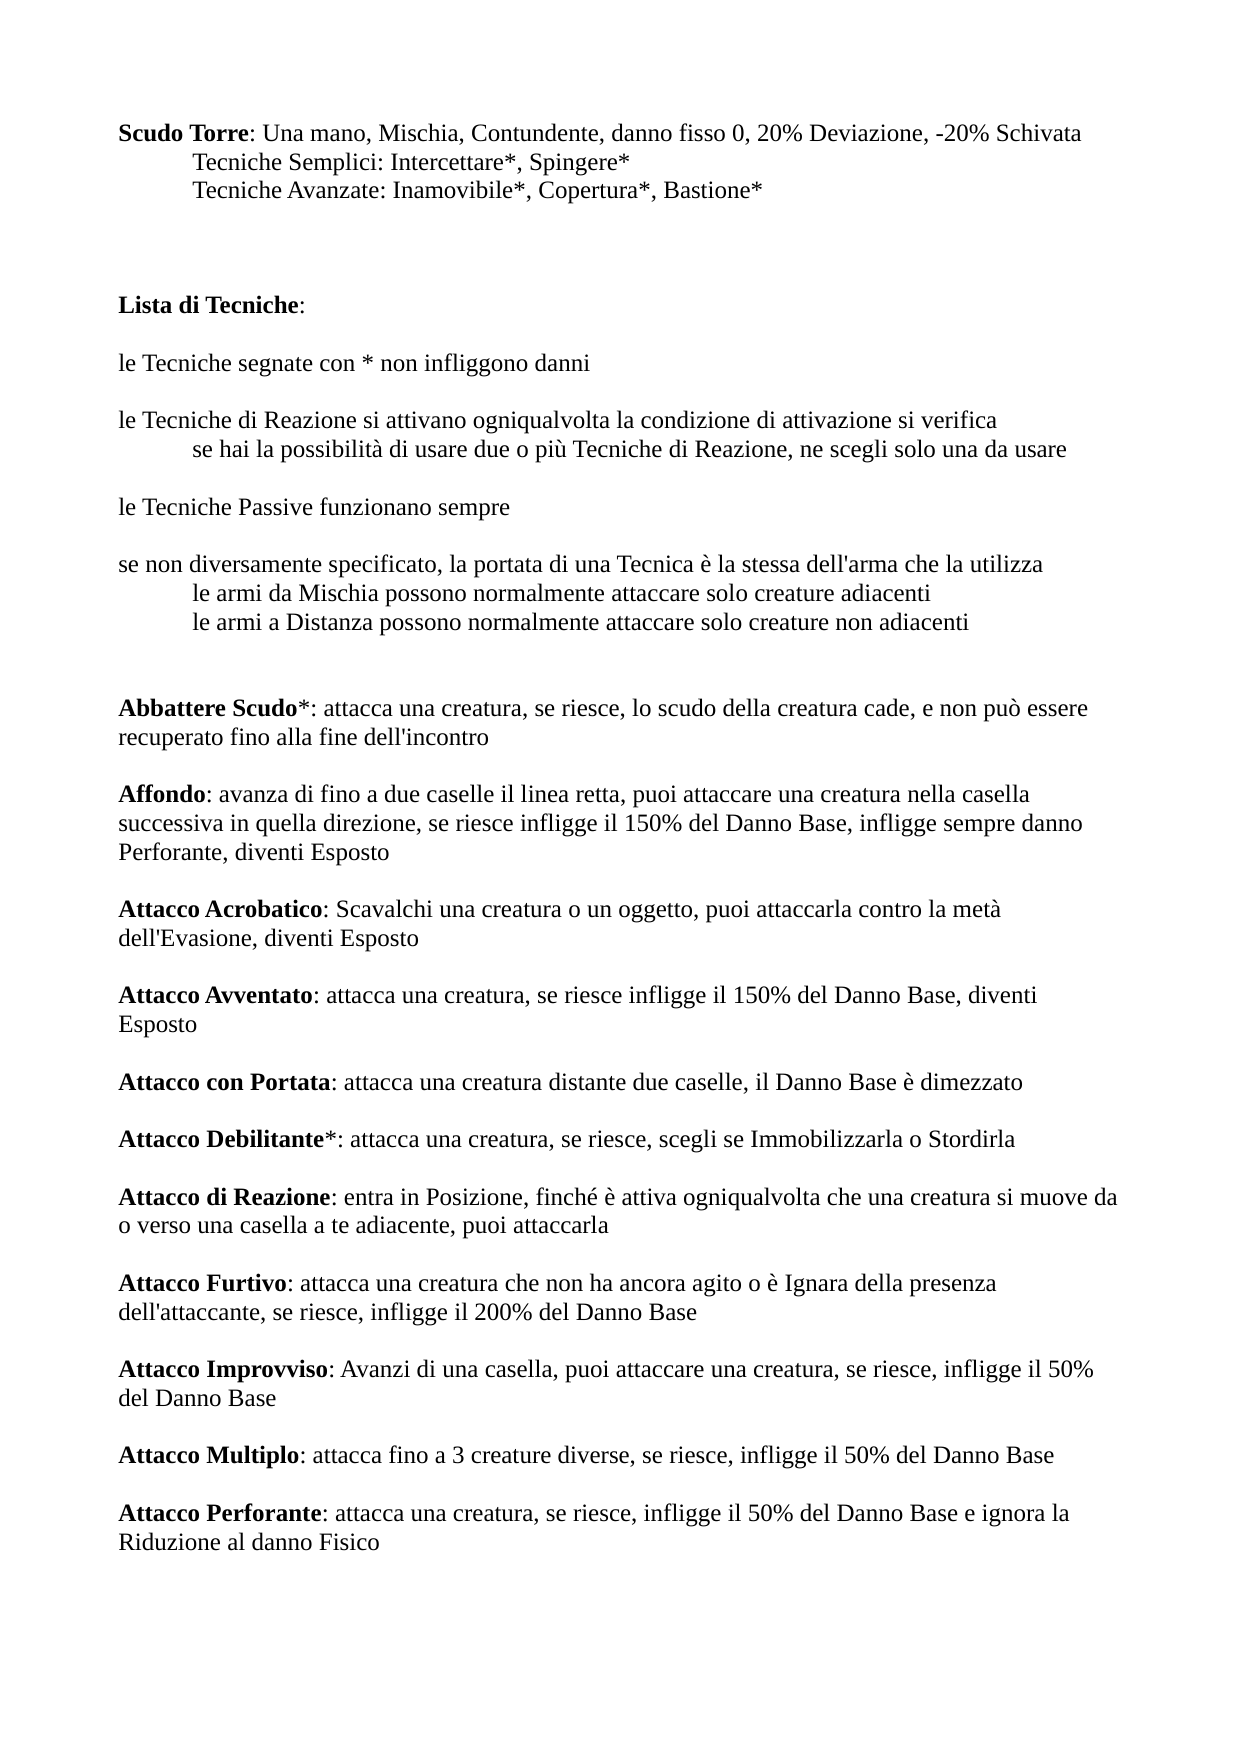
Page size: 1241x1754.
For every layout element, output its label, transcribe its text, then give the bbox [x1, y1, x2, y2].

text Attacco Multiplo: attacca fino a 3 creature diverse, se riesce, infligge il 50% del Danno Base [118, 1441, 1122, 1469]
text Attacco Debilitante*: attacca una creatura, se riesce, scegli se Immobilizzarla o Stordirla [118, 1124, 1122, 1153]
text Attacco Furtivo: attacca una creatura che non ha ancora agito o è Ignara della presenza dell'attaccante, se riesce, infligge il 200% del Danno Base [118, 1268, 1122, 1326]
text Attacco di Reazione: entra in Posizione, finché è attiva ogniqualvolta che una creatura si muove da o verso una casella a te adiacente, puoi attaccarla [118, 1182, 1122, 1239]
text le armi a Distanza possono normalmente attaccare solo creature non adiacenti [118, 607, 1122, 636]
text le Tecniche di Reazione si attivano ogniqualvolta la condizione di attivazione si verifica [118, 406, 1122, 434]
text Scudo Torre: Una mano, Mischia, Contundente, danno fisso 0, 20% Deviazione, -20% Schivata [118, 118, 1122, 147]
text Abbattere Scudo*: attacca una creatura, se riesce, lo scudo della creatura cade, e non può essere recuperato fino alla fine dell'incontro [118, 693, 1122, 751]
text Affondo: avanza di fino a due caselle il linea retta, puoi attaccare una creatura nella casella successiva in quella direzione, se riesce infligge il 150% del Danno Base, infligge sempre danno Perforante, diventi Esposto [118, 779, 1122, 866]
text le armi da Mischia possono normalmente attaccare solo creature adiacenti [118, 578, 1122, 607]
text se non diversamente specificato, la portata di una Tecnica è la stessa dell'arma che la utilizza [118, 549, 1122, 578]
text le Tecniche Passive funzionano sempre [118, 492, 1122, 521]
text se hai la possibilità di usare due o più Tecniche di Reazione, ne scegli solo una da usare [118, 434, 1122, 463]
text Attacco Avventato: attacca una creatura, se riesce infligge il 150% del Danno Base, diventi Esposto [118, 981, 1122, 1038]
text Attacco Improvviso: Avanzi di una casella, puoi attaccare una creatura, se riesce, infligge il 50% del Danno Base [118, 1354, 1122, 1412]
text Tecniche Semplici: Intercettare*, Spingere* [118, 147, 1122, 176]
text Attacco con Portata: attacca una creatura distante due caselle, il Danno Base è dimezzato [118, 1067, 1122, 1096]
text Lista di Tecniche: [118, 291, 1122, 319]
text le Tecniche segnate con * non infliggono danni [118, 348, 1122, 377]
text Attacco Acrobatico: Scavalchi una creatura o un oggetto, puoi attaccarla contro la metà dell'Evasione, diventi Esposto [118, 894, 1122, 952]
text Tecniche Avanzate: Inamovibile*, Copertura*, Bastione* [118, 176, 1122, 204]
text Attacco Perforante: attacca una creatura, se riesce, infligge il 50% del Danno Base e ignora la Riduzione al danno Fisico [118, 1498, 1122, 1556]
